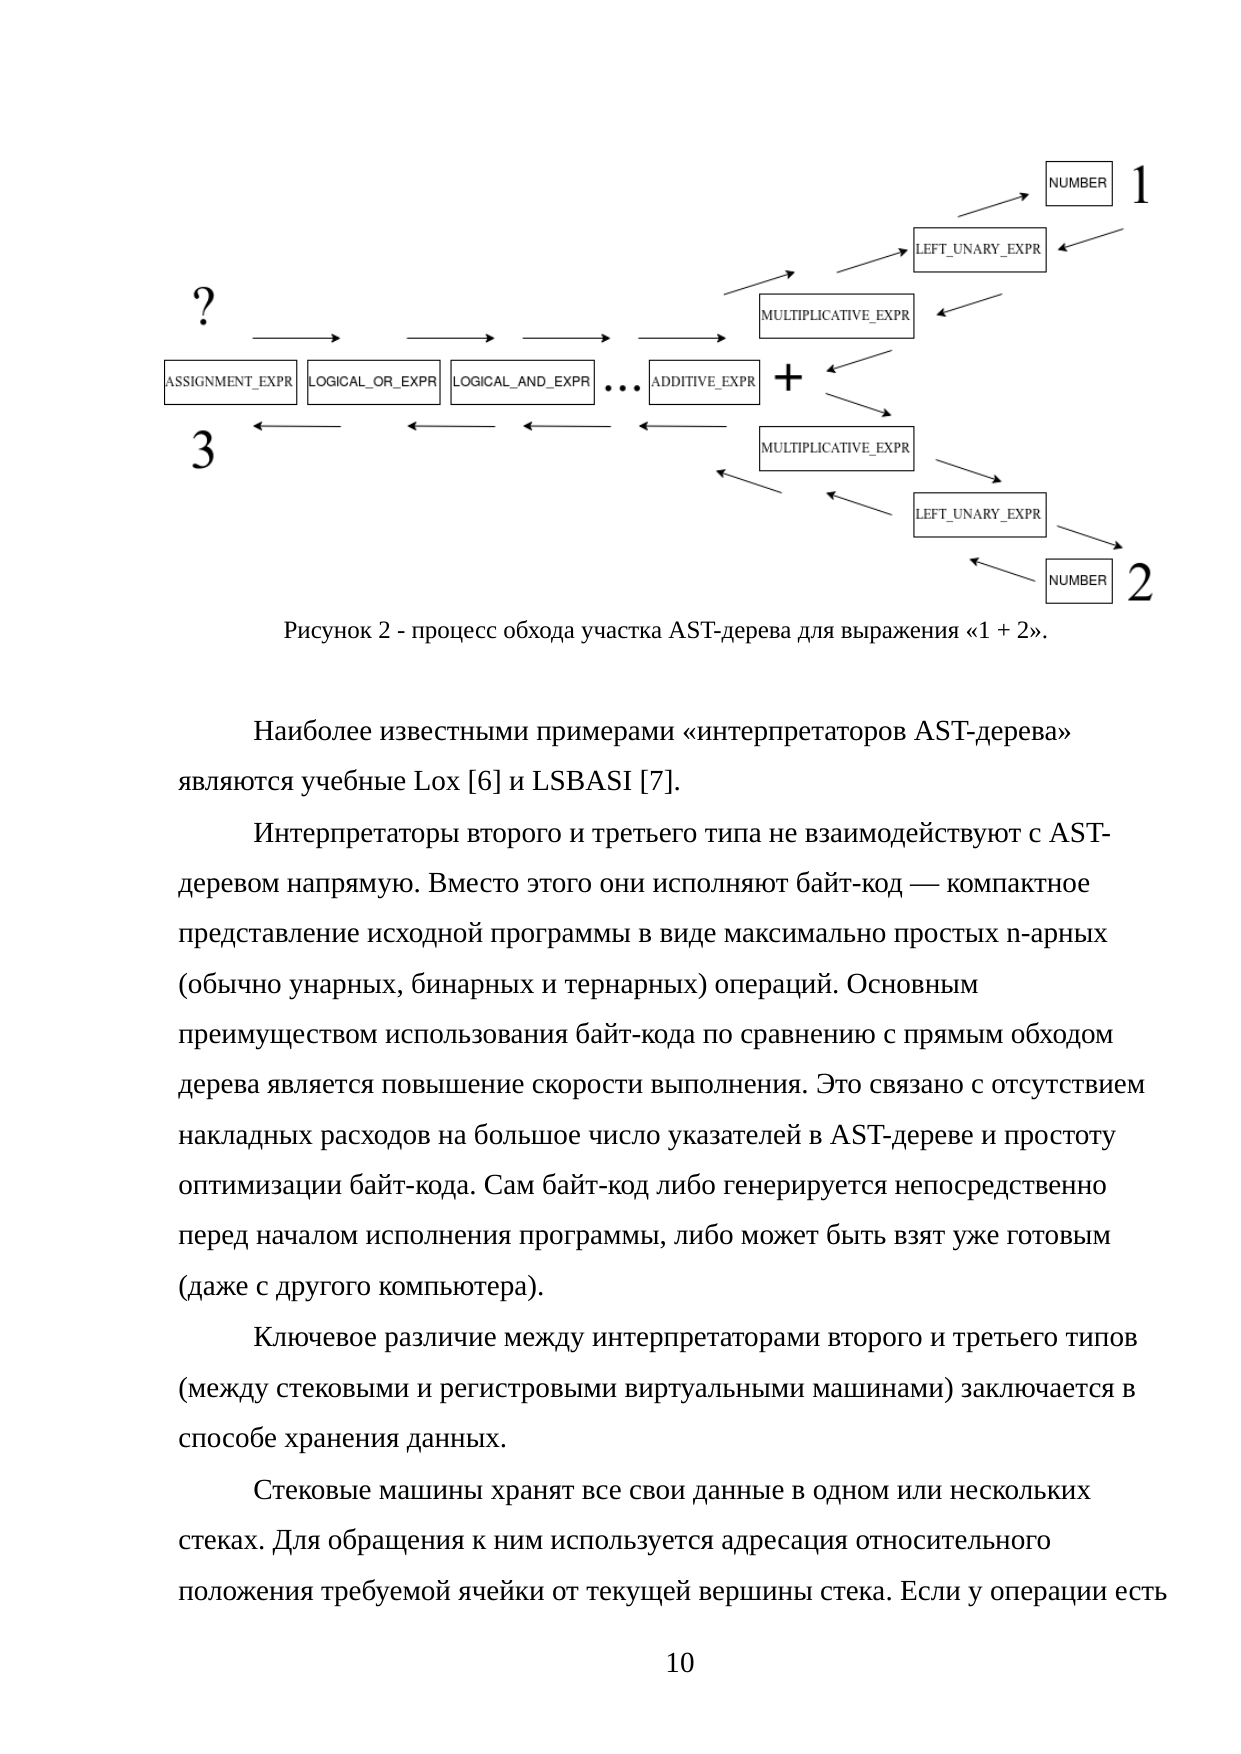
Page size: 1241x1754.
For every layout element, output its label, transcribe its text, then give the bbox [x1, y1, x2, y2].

text Наиболее известными примерами «интерпретаторов AST-дерева» являются учебные Lox [6] и LSBASI [7]. [178, 713, 1181, 797]
text Рисунок 2 - процесс обхода участка AST-дерева для выражения «1 + 2». [164, 616, 1167, 644]
text Стековые машины хранят все свои данные в одном или нескольких стеках. Для обращения к ним используется адресация относительного положения требуемой ячейки от текущей вершины стека. Если у операции есть [178, 1472, 1181, 1606]
picture [164, 151, 1168, 616]
text Интерпретаторы второго и третьего типа не взаимодействуют с AST-деревом напрямую. Вместо этого они исполняют байт-код — компактное представление исходной программы в виде максимально простых n-арных (обычно унарных, бинарных и тернарных) операций. Основным преимуществом использования байт-кода по сравнению с прямым обходом дерева является повышение скорости выполнения. Это связано с отсутствием накладных расходов на большое число указателей в AST-дереве и простоту оптимизации байт-кода. Сам байт-код либо генерируется непосредственно перед началом исполнения программы, либо может быть взят уже готовым (даже с другого компьютера). [178, 815, 1181, 1301]
text Ключевое различие между интерпретаторами второго и третьего типов (между стековыми и регистровыми виртуальными машинами) заключается в способе хранения данных. [178, 1319, 1181, 1454]
